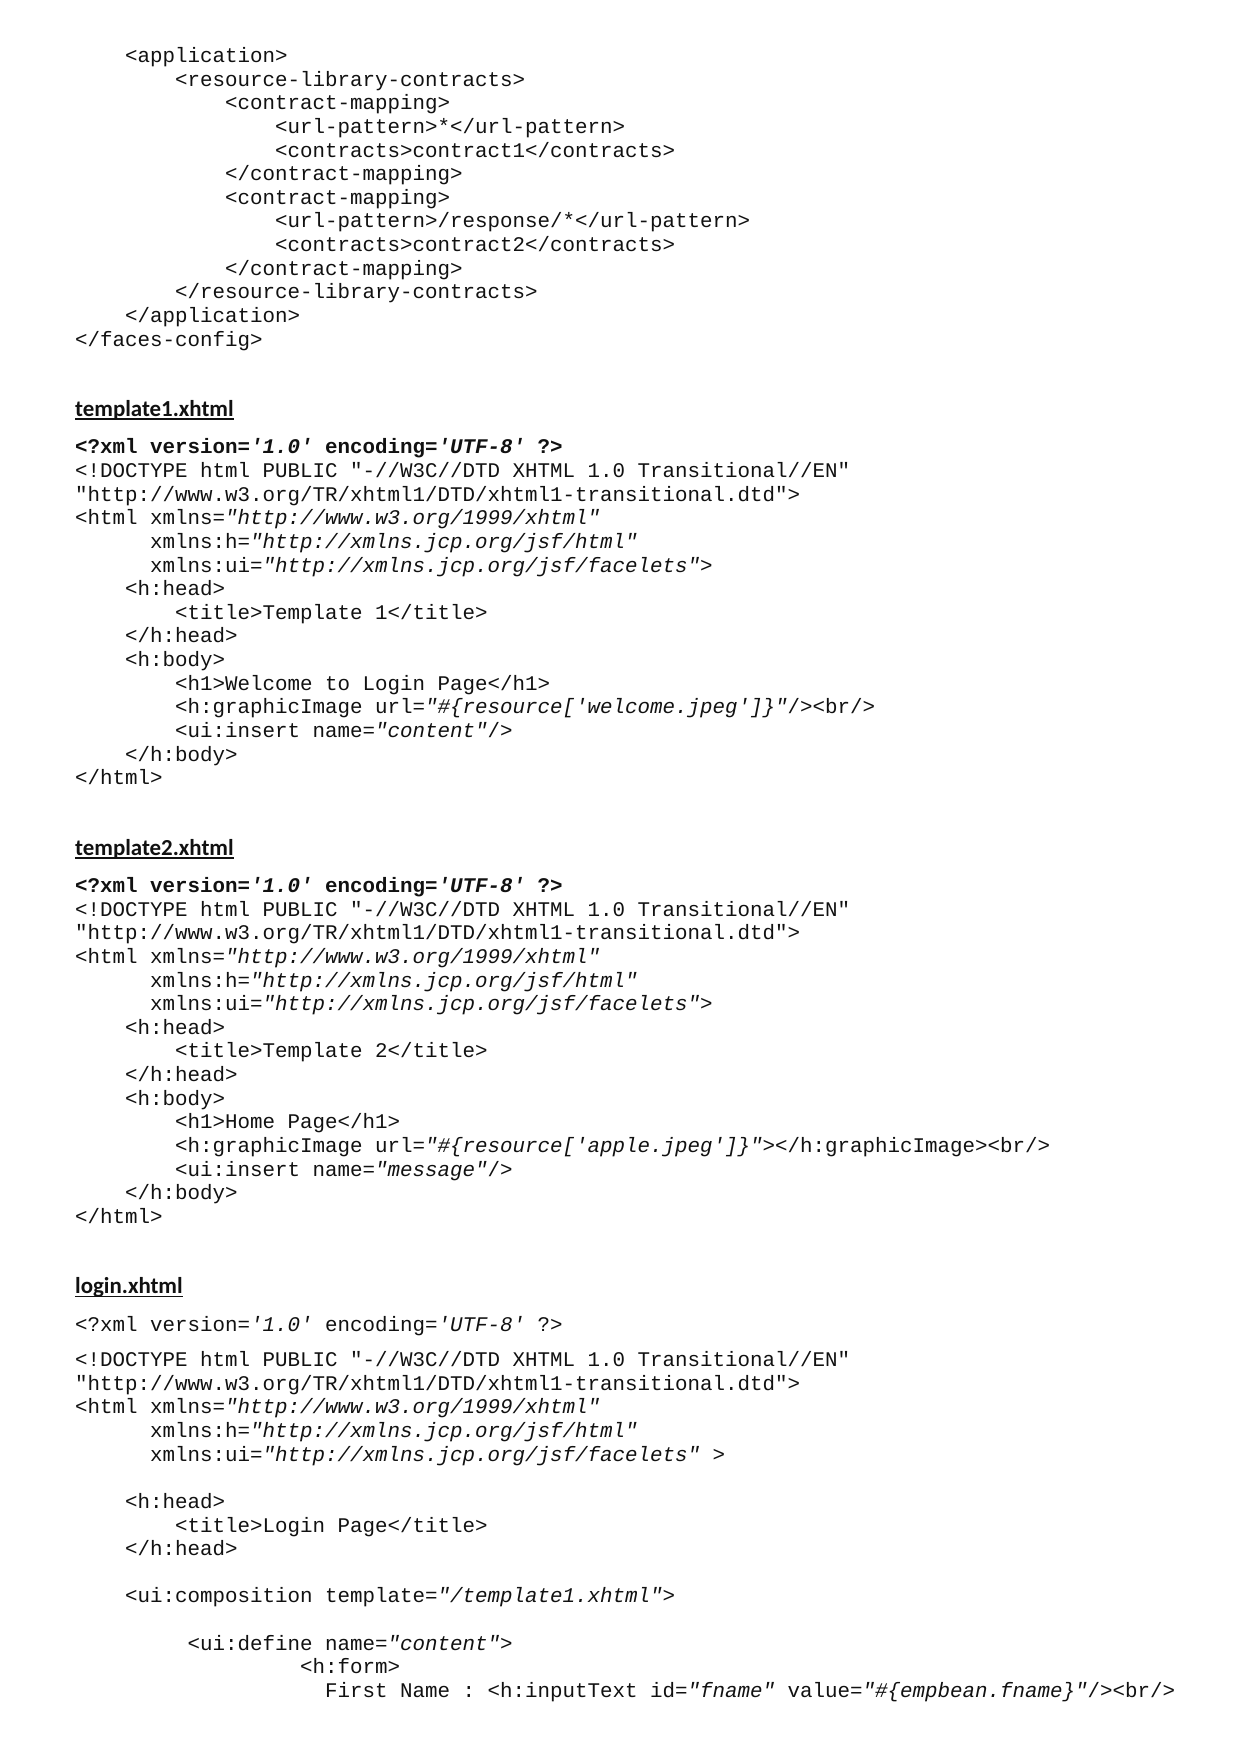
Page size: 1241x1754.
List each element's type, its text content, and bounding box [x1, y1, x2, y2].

text login.xhtml [75, 1272, 1195, 1300]
text <h:head> [75, 578, 1195, 602]
text <h:head> [75, 1491, 1195, 1514]
text </h:head> [75, 626, 1195, 649]
text <html xmlns="http://www.w3.org/1999/xhtml" [75, 507, 1195, 531]
text </h:head> [75, 1538, 1195, 1562]
text <html xmlns="http://www.w3.org/1999/xhtml" [75, 946, 1195, 969]
text <h:body> [75, 1088, 1195, 1111]
text xmlns:ui="http://xmlns.jcp.org/jsf/facelets"> [75, 554, 1195, 578]
text <?xml version='1.0' encoding='UTF-8' ?> [75, 436, 1195, 460]
text <h:graphicImage url="#{resource['apple.jpeg']}"></h:graphicImage><br/> [75, 1135, 1195, 1159]
text <h1>Home Page</h1> [75, 1111, 1195, 1135]
text </h:head> [75, 1064, 1195, 1088]
text <h:form> [75, 1656, 1195, 1680]
text <contract-mapping> [75, 92, 1195, 116]
text <html xmlns="http://www.w3.org/1999/xhtml" [75, 1396, 1195, 1420]
text </h:body> [75, 744, 1195, 767]
text <url-pattern>/response/*</url-pattern> [75, 211, 1195, 234]
text <title>Template 1</title> [75, 602, 1195, 626]
text <contracts>contract2</contracts> [75, 234, 1195, 258]
text <?xml version='1.0' encoding='UTF-8' ?> [75, 1314, 1195, 1337]
text <!DOCTYPE html PUBLIC "-//W3C//DTD XHTML 1.0 Transitional//EN" "http://www.w3.org/TR/xhtml1/DTD/xhtml1-transitional.dtd"> [75, 899, 1195, 946]
text <application> [75, 45, 1195, 69]
text <contracts>contract1</contracts> [75, 139, 1195, 163]
text xmlns:h="http://xmlns.jcp.org/jsf/html" [75, 1420, 1195, 1444]
text <url-pattern>*</url-pattern> [75, 116, 1195, 139]
text </html> [75, 767, 1195, 791]
text </contract-mapping> [75, 163, 1195, 187]
text <resource-library-contracts> [75, 69, 1195, 92]
text <ui:insert name="message"/> [75, 1159, 1195, 1182]
text </h:body> [75, 1182, 1195, 1206]
text <ui:insert name="content"/> [75, 720, 1195, 744]
text <!DOCTYPE html PUBLIC "-//W3C//DTD XHTML 1.0 Transitional//EN" "http://www.w3.org/TR/xhtml1/DTD/xhtml1-transitional.dtd"> [75, 1349, 1195, 1396]
text <h:graphicImage url="#{resource['welcome.jpeg']}"/><br/> [75, 696, 1195, 720]
text <h:head> [75, 1017, 1195, 1041]
text </contract-mapping> [75, 258, 1195, 281]
text template1.xhtml [75, 394, 1195, 422]
text xmlns:ui="http://xmlns.jcp.org/jsf/facelets"> [75, 993, 1195, 1017]
text template2.xhtml [75, 833, 1195, 861]
text </faces-config> [75, 329, 1195, 352]
text xmlns:h="http://xmlns.jcp.org/jsf/html" [75, 969, 1195, 993]
text <ui:composition template="/template1.xhtml"> [75, 1586, 1195, 1609]
text <?xml version='1.0' encoding='UTF-8' ?> [75, 875, 1195, 899]
text <contract-mapping> [75, 187, 1195, 211]
text </application> [75, 305, 1195, 329]
text </resource-library-contracts> [75, 281, 1195, 305]
text xmlns:h="http://xmlns.jcp.org/jsf/html" [75, 531, 1195, 554]
text <ui:define name="content"> [75, 1633, 1195, 1656]
text <h1>Welcome to Login Page</h1> [75, 673, 1195, 696]
text <!DOCTYPE html PUBLIC "-//W3C//DTD XHTML 1.0 Transitional//EN" "http://www.w3.org/TR/xhtml1/DTD/xhtml1-transitional.dtd"> [75, 460, 1195, 507]
text <title>Login Page</title> [75, 1514, 1195, 1538]
text <title>Template 2</title> [75, 1041, 1195, 1064]
text <h:body> [75, 649, 1195, 673]
text </html> [75, 1206, 1195, 1230]
text First Name : <h:inputText id="fname" value="#{empbean.fname}"/><br/> [75, 1680, 1195, 1704]
text xmlns:ui="http://xmlns.jcp.org/jsf/facelets" > [75, 1444, 1195, 1467]
